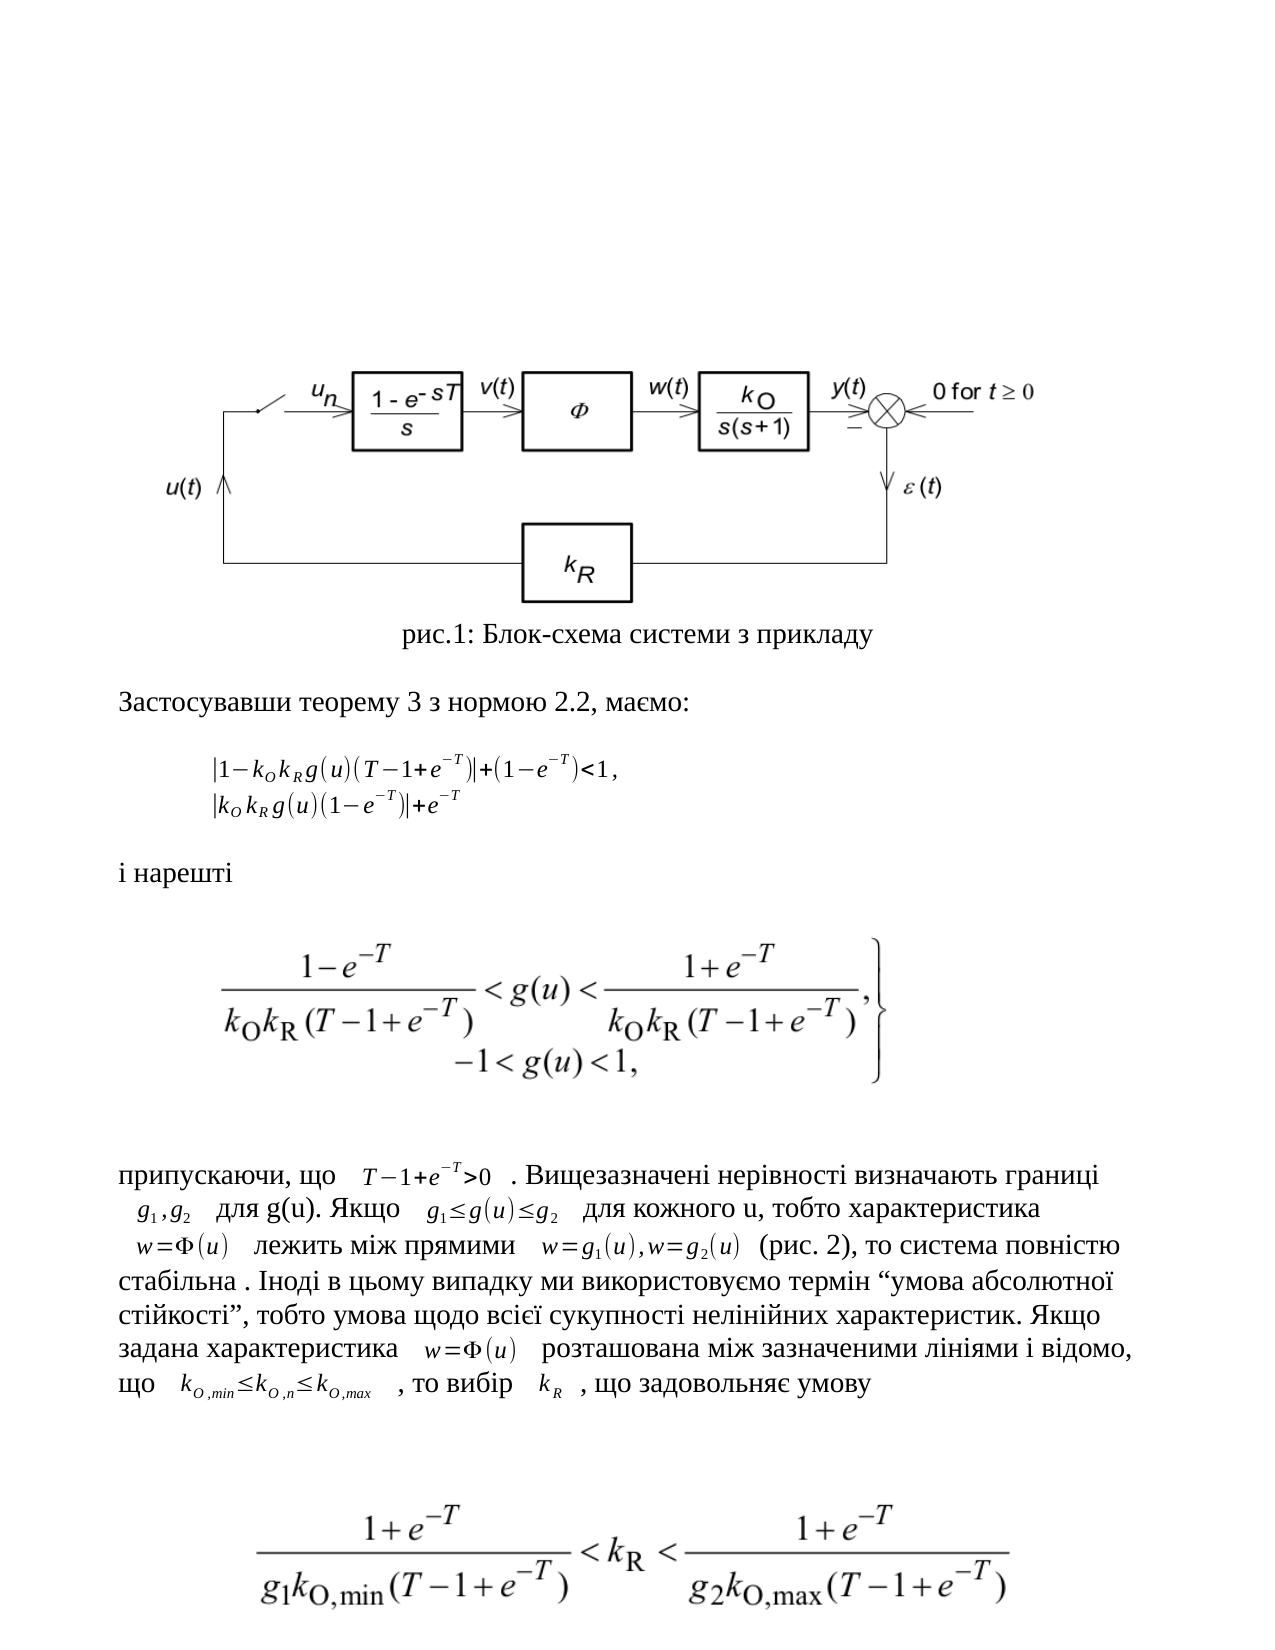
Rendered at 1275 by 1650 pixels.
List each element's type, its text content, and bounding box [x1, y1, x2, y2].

picture [243, 1487, 1032, 1624]
text припускаючи, що . Вищезазначені нерівності визначають границі для g(u). Якщо для кожного u, тобто характеристика лежить між прямими (рис. 2), то система повністю стабільна . Іноді в цьому випадку ми використовуємо термін “умова абсолютної стійкості”, тобто умова щодо всієї сукупності нелінійних характеристик. Якщо задана характеристика розташована між зазначеними лініями і відомо, що , то вибір , що задовольняє умову [118, 1157, 1157, 1401]
text і нарешті [118, 855, 1157, 889]
picture [145, 327, 1056, 617]
text рис.1: Блок-схема системи з прикладу [118, 319, 1157, 650]
text Застосувавши теорему 3 з нормою 2.2, маємо: [118, 684, 1157, 717]
picture [211, 922, 904, 1097]
